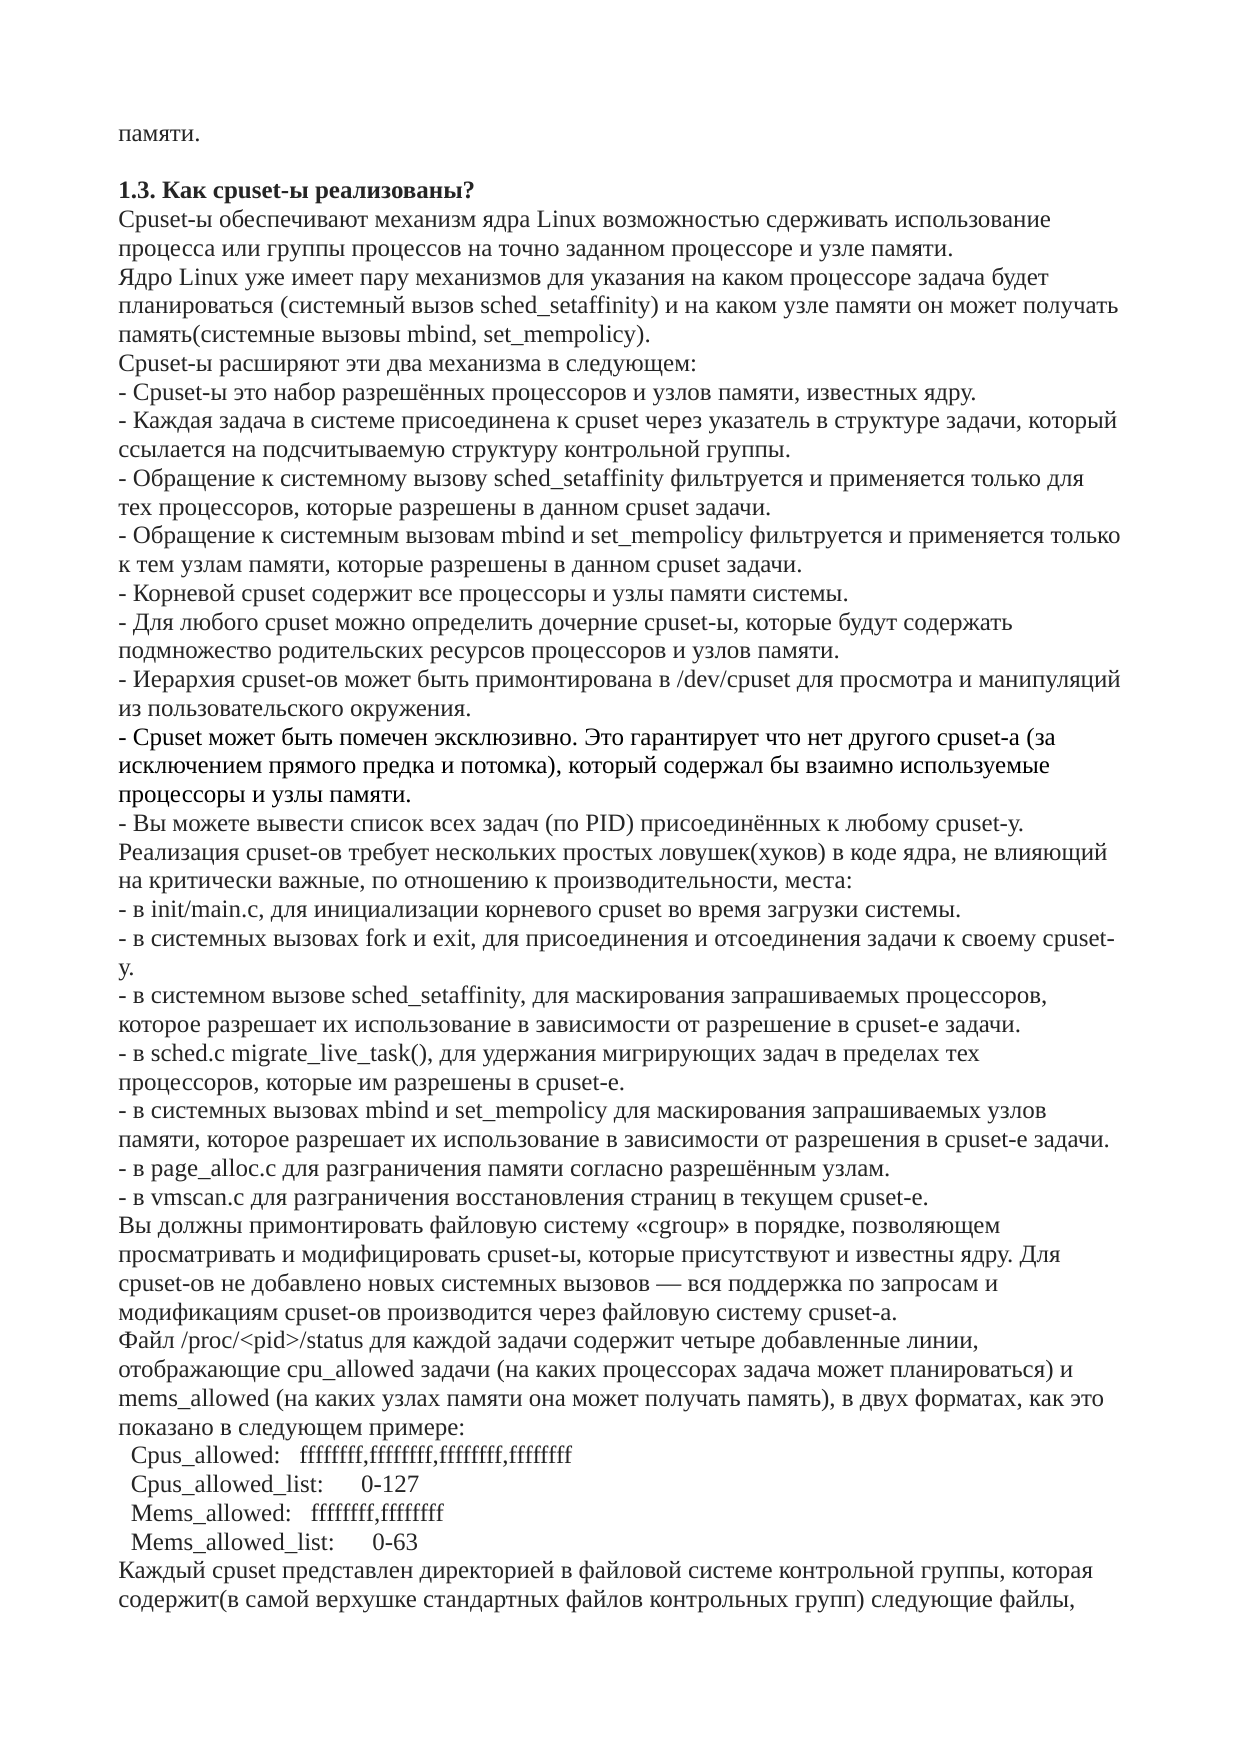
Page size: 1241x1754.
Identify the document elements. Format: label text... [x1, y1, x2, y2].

text Mems_allowed_list: 0-63 [118, 1527, 1122, 1556]
text - в vmscan.c для разграничения восстановления страниц в текущем cpuset-е. [118, 1182, 1122, 1211]
text - Cpuset-ы это набор разрешённых процессоров и узлов памяти, известных ядру. [118, 377, 1122, 406]
text - в init/main.c, для инициализации корневого cpuset во время загрузки системы. [118, 894, 1122, 923]
text Каждый cpuset представлен директорией в файловой системе контрольной группы, которая содержит(в самой верхушке стандартных файлов контрольных групп) следующие файлы, [118, 1556, 1122, 1613]
text Mems_allowed: ffffffff,ffffffff [118, 1498, 1122, 1527]
text Cpus_allowed: ffffffff,ffffffff,ffffffff,ffffffff [118, 1441, 1122, 1469]
text - Вы можете вывести список всех задач (по PID) присоединённых к любому cpuset-у. [118, 808, 1122, 837]
text - Каждая задача в системе присоединена к cpuset через указатель в структуре задачи, который ссылается на подсчитываемую структуру контрольной группы. [118, 406, 1122, 463]
text - в page_alloc.c для разграничения памяти согласно разрешённым узлам. [118, 1153, 1122, 1182]
text - Обращение к системному вызову sched_setaffinity фильтруется и применяется только для тех процессоров, которые разрешены в данном cpuset задачи. [118, 463, 1122, 521]
text - Обращение к системным вызовам mbind и set_mempolicy фильтруется и применяется только к тем узлам памяти, которые разрешены в данном cpuset задачи. [118, 521, 1122, 578]
text Cpuset-ы обеспечивают механизм ядра Linux возможностью сдерживать использование процесса или группы процессов на точно заданном процессоре и узле памяти. [118, 204, 1122, 262]
text - Cpuset может быть помечен эксклюзивно. Это гарантирует что нет другого cpuset-а (за исключением прямого предка и потомка), который содержал бы взаимно используемые процессоры и узлы памяти. [118, 722, 1122, 808]
text - Иерархия cpuset-ов может быть примонтирована в /dev/cpuset для просмотра и манипуляций из пользовательского окружения. [118, 664, 1122, 722]
text Cpuset-ы расширяют эти два механизма в следующем: [118, 348, 1122, 377]
text памяти. [118, 118, 1122, 147]
text - Корневой cpuset содержит все процессоры и узлы памяти системы. [118, 578, 1122, 607]
text - в системном вызове sched_setaffinity, для маскирования запрашиваемых процессоров, которое разрешает их использование в зависимости от разрешение в cpuset-е задачи. [118, 981, 1122, 1038]
text Ядро Linux уже имеет пару механизмов для указания на каком процессоре задача будет планироваться (системный вызов sched_setaffinity) и на каком узле памяти он может получать память(системные вызовы mbind, set_mempolicy). [118, 262, 1122, 348]
text 1.3. Как cpuset-ы реализованы? [118, 176, 1122, 204]
text - в системных вызовах fork и exit, для присоединения и отсоединения задачи к своему cpuset-у. [118, 923, 1122, 981]
text Файл /proc/<pid>/status для каждой задачи содержит четыре добавленные линии, отображающие cpu_allowed задачи (на каких процессорах задача может планироваться) и mems_allowed (на каких узлах памяти она может получать память), в двух форматах, как это показано в следующем примере: [118, 1326, 1122, 1441]
text - в sched.c migrate_live_task(), для удержания мигрирующих задач в пределах тех процессоров, которые им разрешены в cpuset-е. [118, 1038, 1122, 1096]
text - Для любого cpuset можно определить дочерние cpuset-ы, которые будут содержать подмножество родительских ресурсов процессоров и узлов памяти. [118, 607, 1122, 664]
text Вы должны примонтировать файловую систему «cgroup» в порядке, позволяющем просматривать и модифицировать cpuset-ы, которые присутствуют и известны ядру. Для cpuset-ов не добавлено новых системных вызовов — вся поддержка по запросам и модификациям cpuset-ов производится через файловую систему cpuset-а. [118, 1211, 1122, 1326]
text Реализация cpuset-ов требует нескольких простых ловушек(хуков) в коде ядра, не влияющий на критически важные, по отношению к производительности, места: [118, 837, 1122, 894]
text - в системных вызовах mbind и set_mempolicy для маскирования запрашиваемых узлов памяти, которое разрешает их использование в зависимости от разрешения в cpuset-е задачи. [118, 1096, 1122, 1153]
text Cpus_allowed_list: 0-127 [118, 1469, 1122, 1498]
